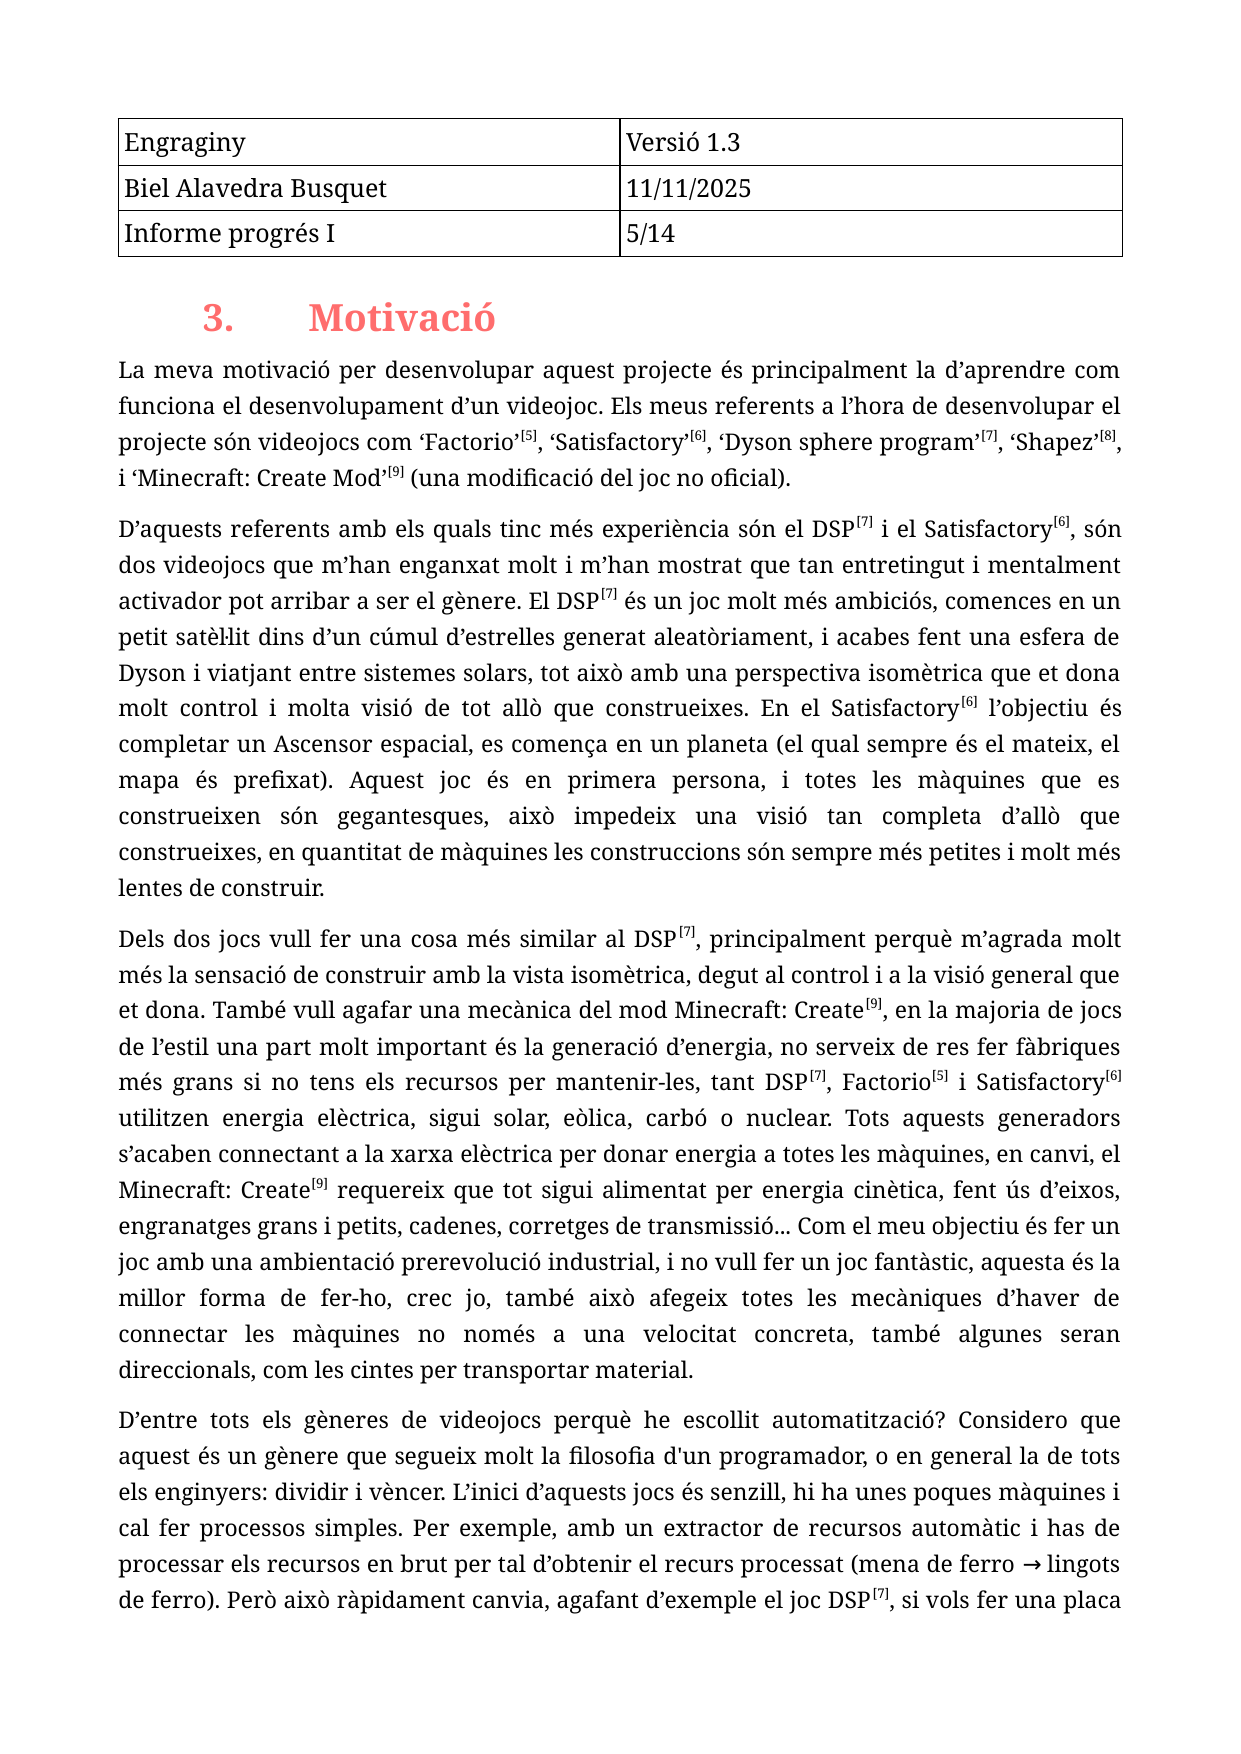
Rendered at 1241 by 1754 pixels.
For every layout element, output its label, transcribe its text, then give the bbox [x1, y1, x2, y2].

text D’aquests referents amb els quals tinc més experiència són el DSP[7] i el Satisfactory[6], són dos videojocs que m’han enganxat molt i m’han mostrat que tan entretingut i mentalment activador pot arribar a ser el gènere. El DSP[7] és un joc molt més ambiciós, comences en un petit satèl·lit dins d’un cúmul d’estrelles generat aleatòriament, i acabes fent una esfera de Dyson i viatjant entre sistemes solars, tot això amb una perspectiva isomètrica que et dona molt control i molta visió de tot allò que construeixes. En el Satisfactory[6] l’objectiu és completar un Ascensor espacial, es comença en un planeta (el qual sempre és el mateix, el mapa és prefixat). Aquest joc és en primera persona, i totes les màquines que es construeixen són gegantesques, això impedeix una visió tan completa d’allò que construeixes, en quantitat de màquines les construccions són sempre més petites i molt més lentes de construir. [118, 513, 1122, 903]
text La meva motivació per desenvolupar aquest projecte és principalment la d’aprendre com funciona el desenvolupament d’un videojoc. Els meus referents a l’hora de desenvolupar el projecte són videojocs com ‘Factorio’[5], ‘Satisfactory’[6], ‘Dyson sphere program’[7], ‘Shapez’[8], i ‘Minecraft: Create Mod’[9] (una modificació del joc no oficial). [118, 354, 1122, 493]
text D’entre tots els gèneres de videojocs perquè he escollit automatització? Considero que aquest és un gènere que segueix molt la filosofia d'un programador, o en general la de tots els enginyers: dividir i vèncer. L’inici d’aquests jocs és senzill, hi ha unes poques màquines i cal fer processos simples. Per exemple, amb un extractor de recursos automàtic i has de processar els recursos en brut per tal d’obtenir el recurs processat (mena de ferro → lingots de ferro). Però això ràpidament canvia, agafant d’exemple el joc DSP[7], si vols fer una placa [118, 1404, 1122, 1615]
subtitle Motivació [193, 291, 1122, 342]
text Dels dos jocs vull fer una cosa més similar al DSP[7], principalment perquè m’agrada molt més la sensació de construir amb la vista isomètrica, degut al control i a la visió general que et dona. També vull agafar una mecànica del mod Minecraft: Create[9], en la majoria de jocs de l’estil una part molt important és la generació d’energia, no serveix de res fer fàbriques més grans si no tens els recursos per mantenir-les, tant DSP[7], Factorio[5] i Satisfactory[6] utilitzen energia elèctrica, sigui solar, eòlica, carbó o nuclear. Tots aquests generadors s’acaben connectant a la xarxa elèctrica per donar energia a totes les màquines, en canvi, el Minecraft: Create[9] requereix que tot sigui alimentat per energia cinètica, fent ús d’eixos, engranatges grans i petits, cadenes, corretges de transmissió... Com el meu objectiu és fer un joc amb una ambientació prerevolució industrial, i no vull fer un joc fantàstic, aquesta és la millor forma de fer-ho, crec jo, també això afegeix totes les mecàniques d’haver de connectar les màquines no només a una velocitat concreta, també algunes seran direccionals, com les cintes per transportar material. [118, 923, 1122, 1385]
